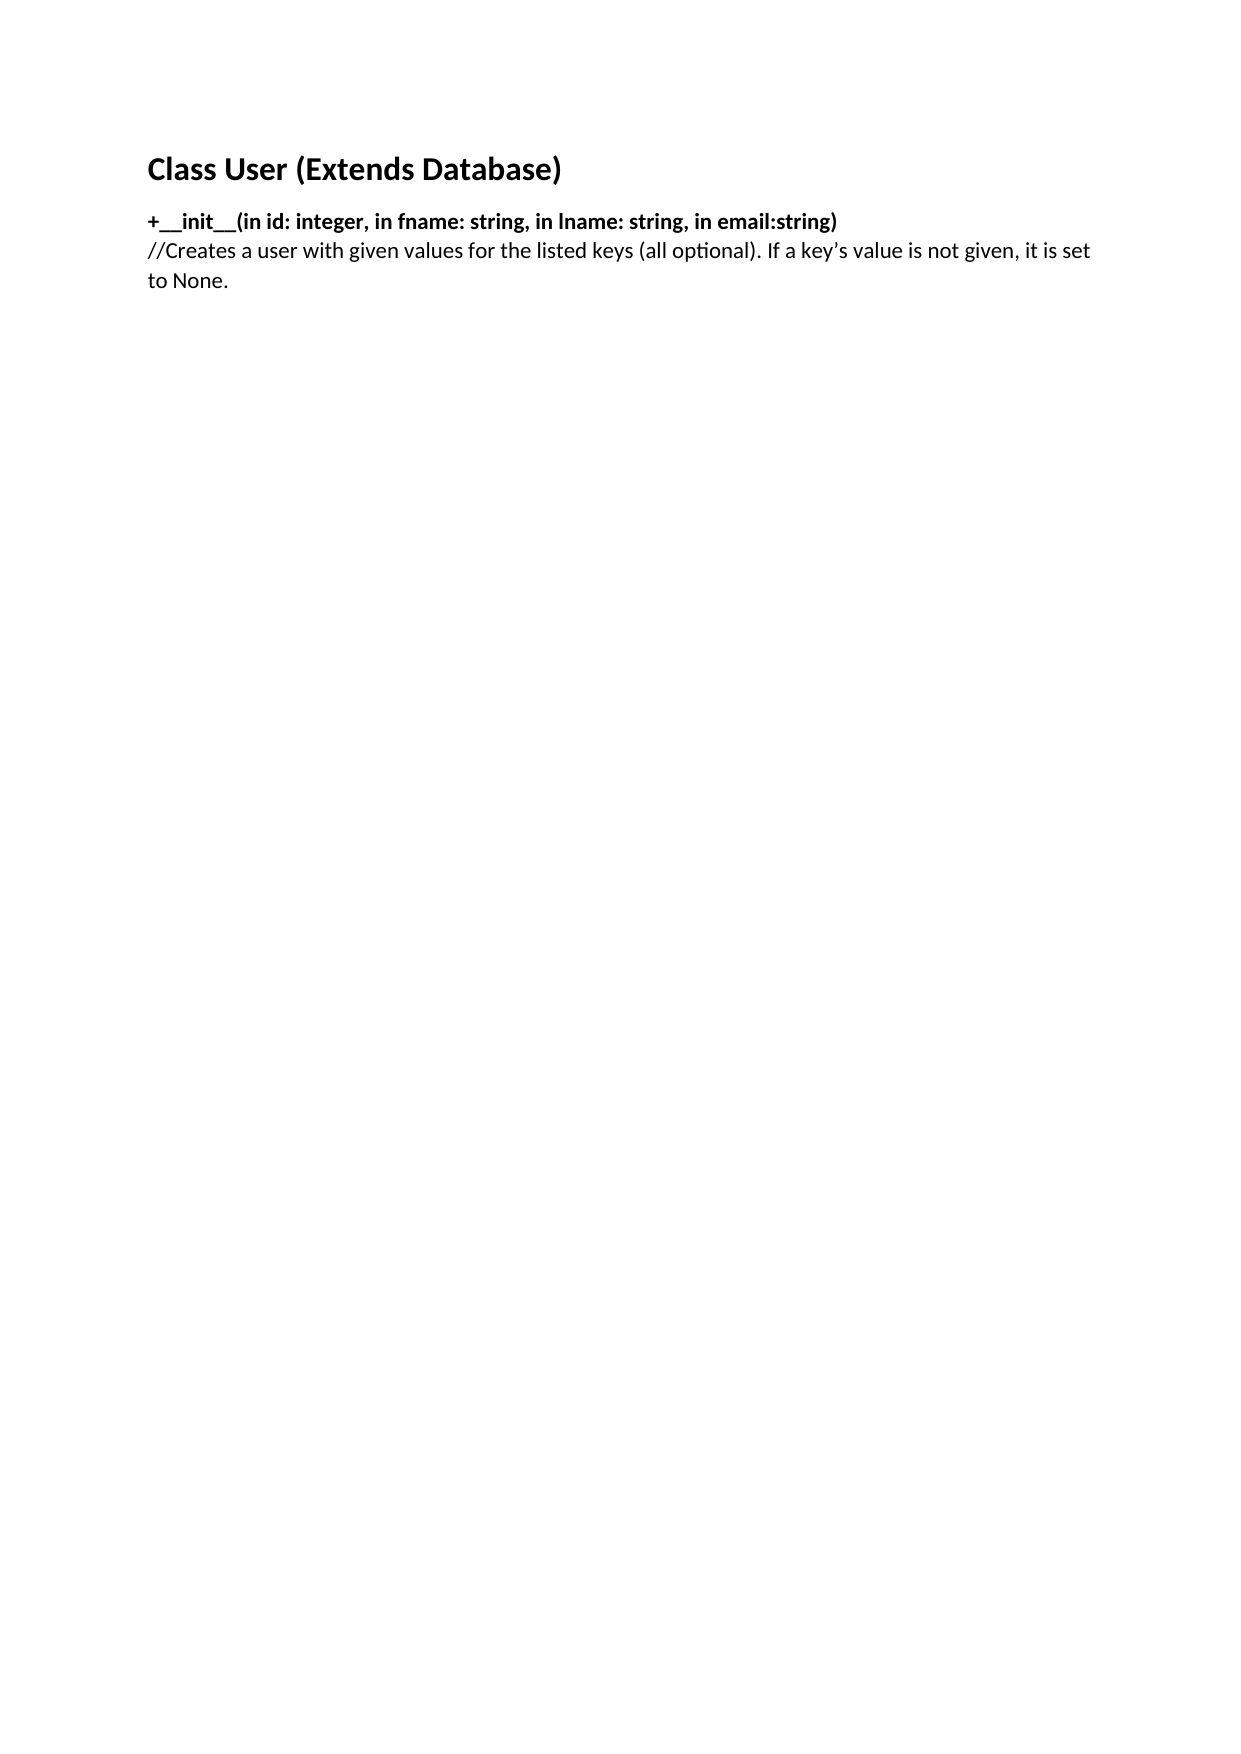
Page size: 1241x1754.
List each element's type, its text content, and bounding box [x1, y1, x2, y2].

text +__init__(in id: integer, in fname: string, in lname: string, in email:string) //Creates a user with given values for the listed keys (all optional). If a key’s value is not given, it is set to None. [148, 207, 1093, 294]
text Class User (Extends Database) [148, 148, 1093, 188]
